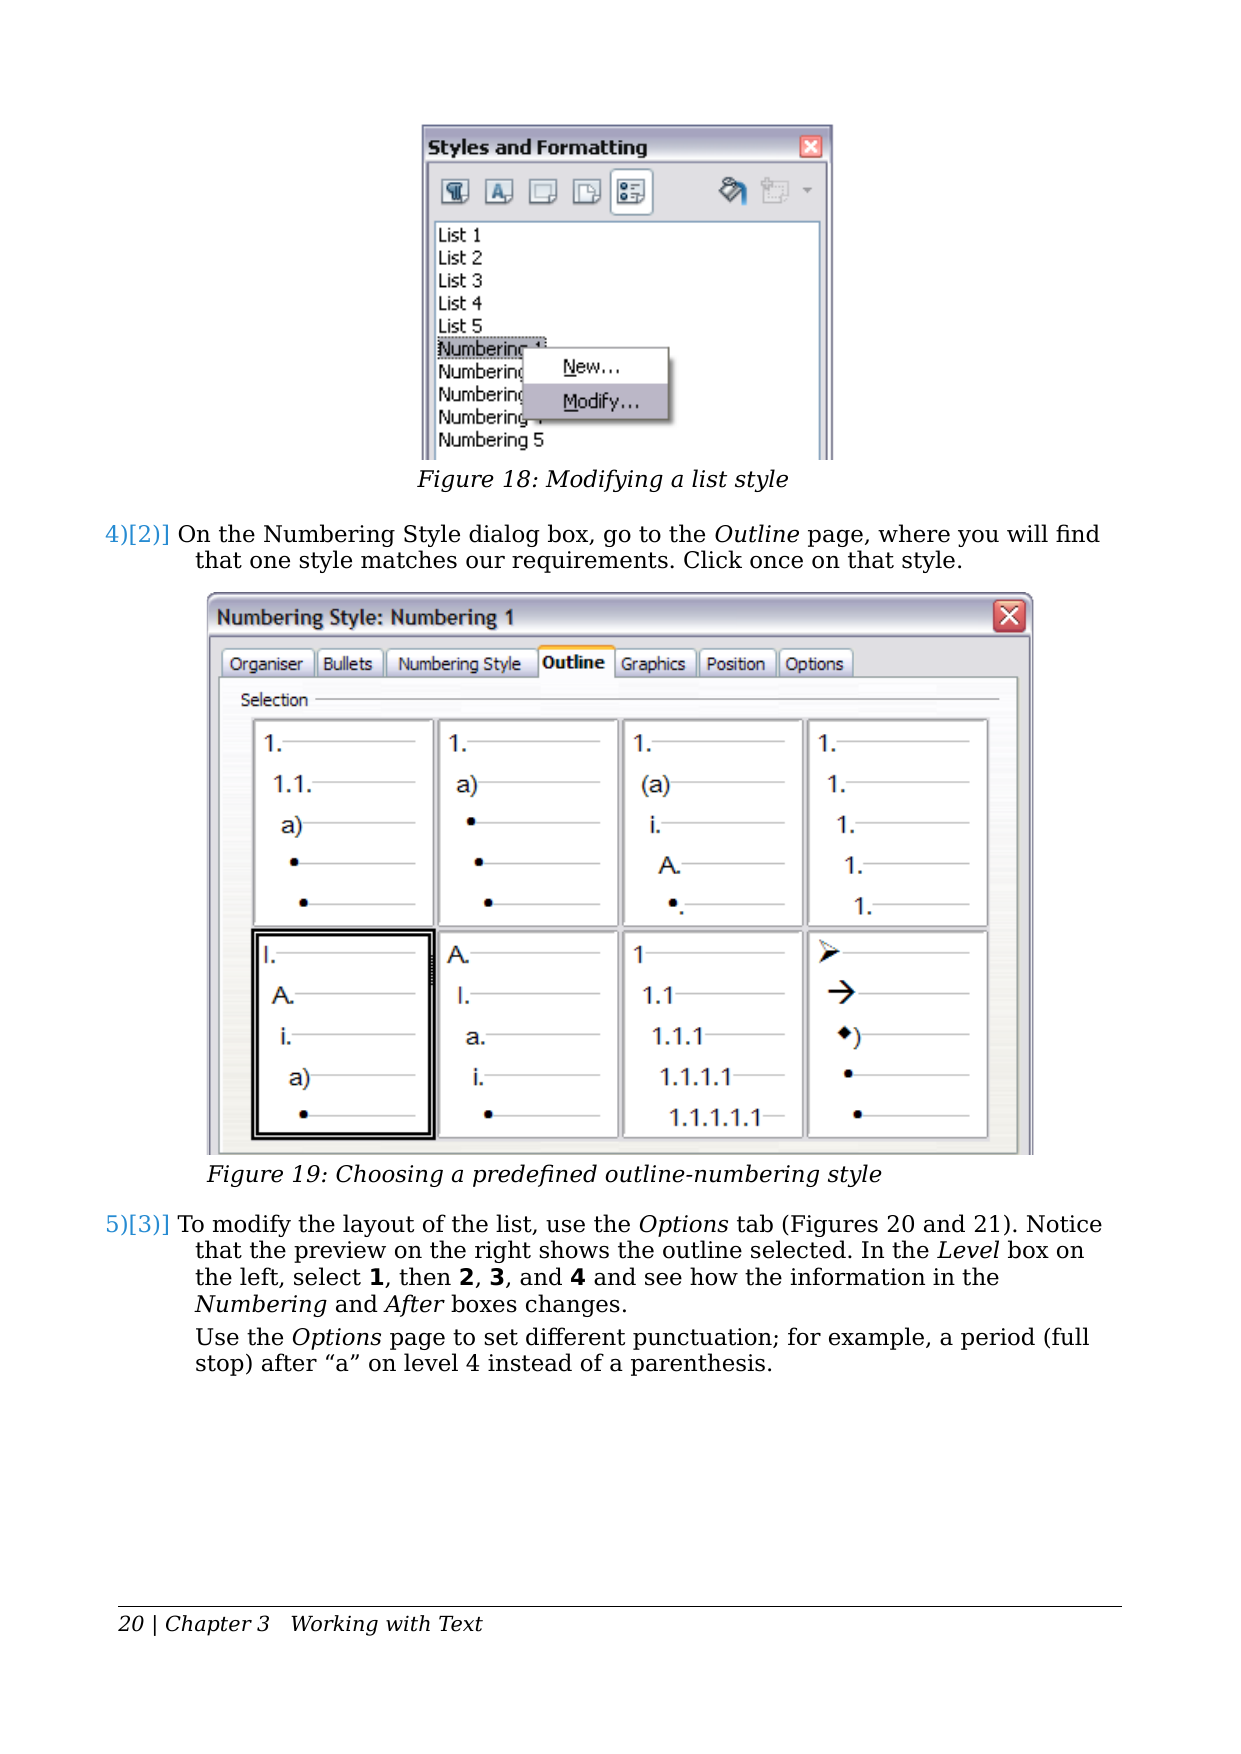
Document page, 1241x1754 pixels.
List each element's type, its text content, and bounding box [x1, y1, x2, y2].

picture [206, 592, 1034, 1155]
text Figure 18: Modifying a list style [417, 466, 835, 493]
text Figure 19: Choosing a predefined outline-numbering style [207, 1161, 1033, 1188]
list Use the Options page to set different punctuation; for example, a period (full stop) after “a” on level 4 instead of a parenthesis. [177, 1324, 1122, 1377]
list To modify the layout of the list, use the Options tab (Figures 20 and 21). Notice that the preview on the right shows the outline selected. In the Level box on the left, select 1, then 2, 3, and 4 and see how the information in the Numbering and After boxes changes. [177, 1211, 1122, 1318]
list On the Numbering Style dialog box, go to the Outline page, where you will find that one style matches our requirements. Click once on that style. [177, 521, 1122, 574]
picture [417, 118, 835, 460]
